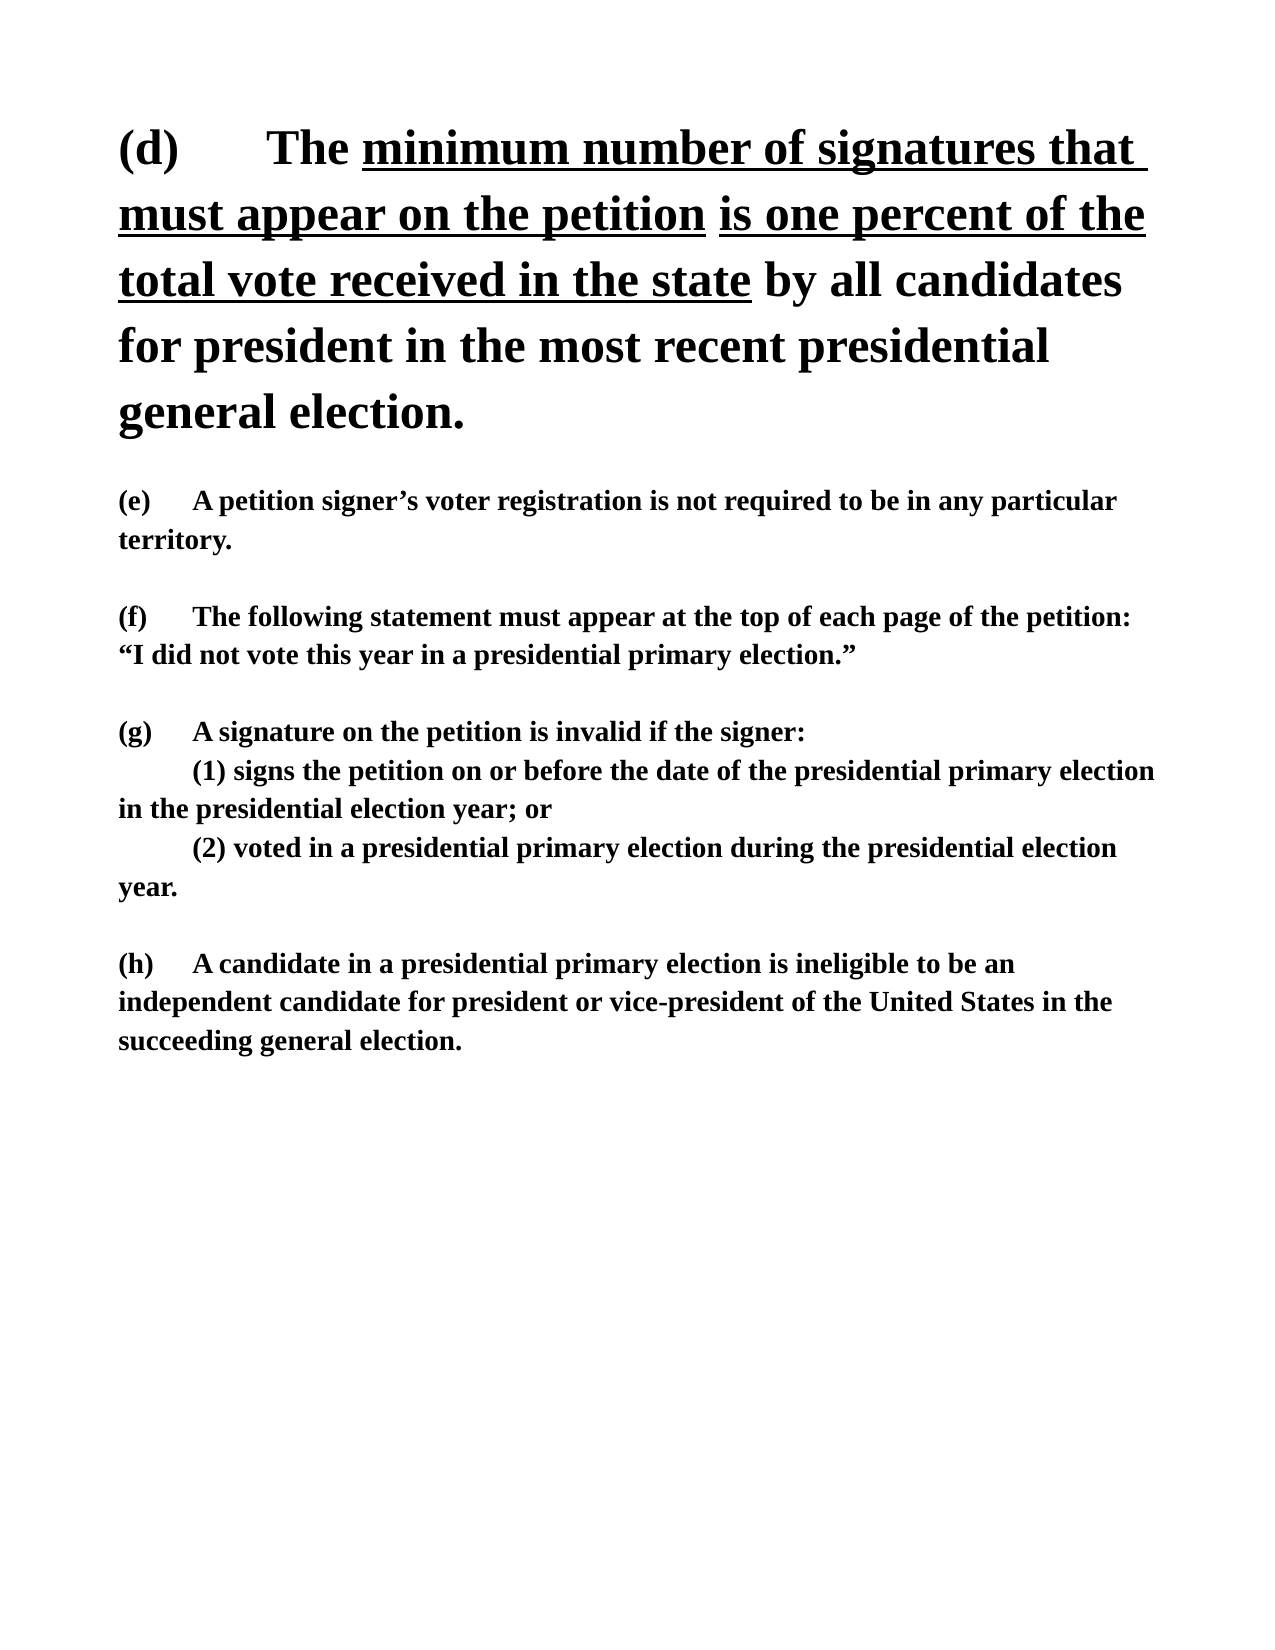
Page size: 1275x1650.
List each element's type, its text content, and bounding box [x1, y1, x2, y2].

text (d) The minimum number of signatures that must appear on the petition is one percent of the total vote received in the state by all candidates for president in the most recent presidential general election. (e) A petition signer’s voter registration is not required to be in any particular territory. (f) The following statement must appear at the top of each page of the petition: “I did not vote this year in a presidential primary election.” (g) A signature on the petition is invalid if the signer: (1) signs the petition on or before the date of the presidential primary election in the presidential election year; or (2) voted in a presidential primary election during the presidential election year. (h) A candidate in a presidential primary election is ineligible to be an independent candidate for president or vice-president of the United States in the succeeding general election. [118, 118, 1157, 1056]
